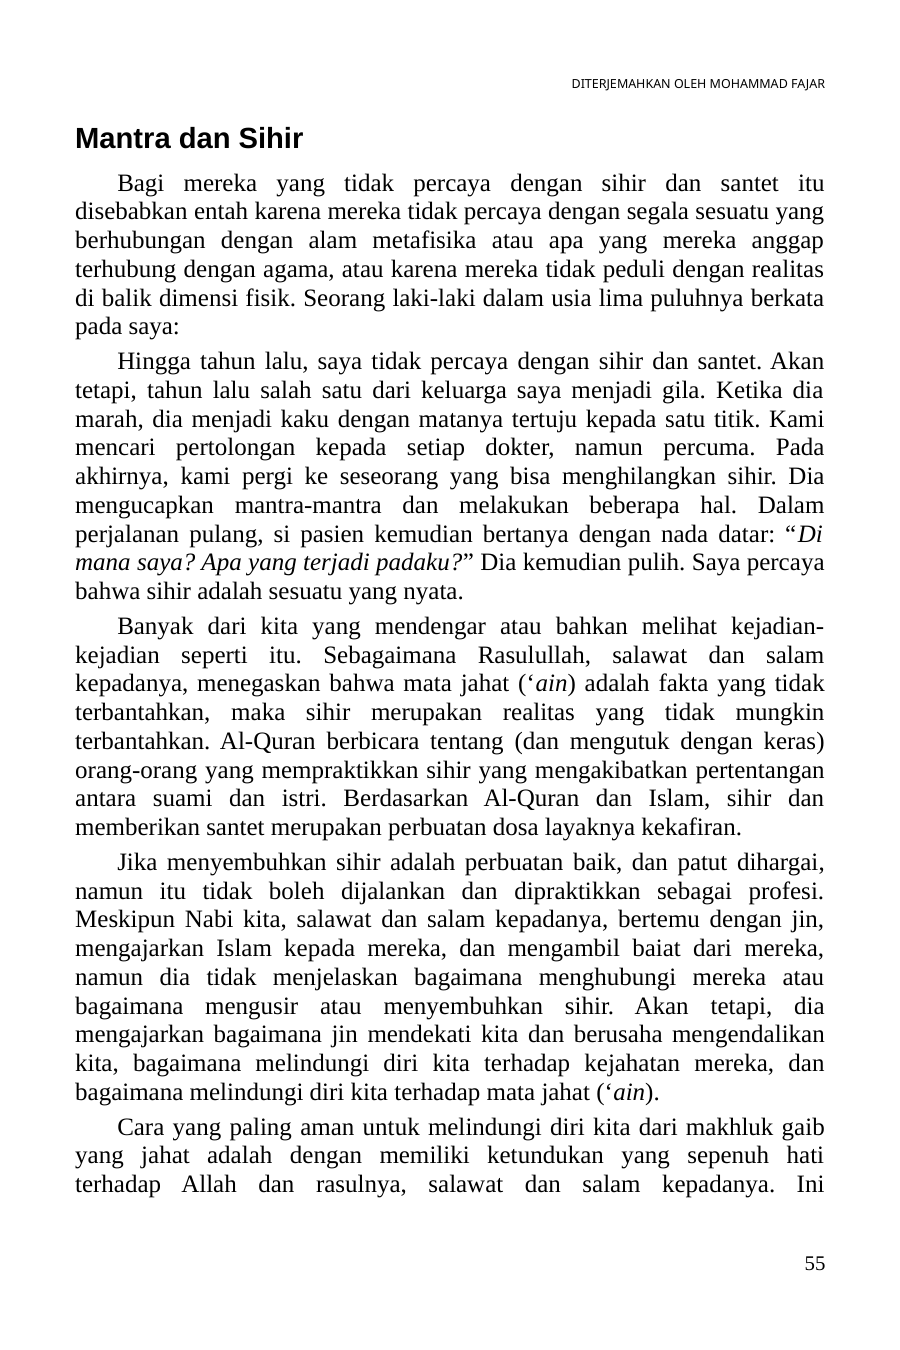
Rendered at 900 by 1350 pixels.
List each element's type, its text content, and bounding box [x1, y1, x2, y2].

text Jika menyembuhkan sihir adalah perbuatan baik, dan patut dihargai, namun itu tidak boleh dijalankan dan dipraktikkan sebagai profesi. Meskipun Nabi kita, salawat dan salam kepadanya, bertemu dengan jin, mengajarkan Islam kepada mereka, dan mengambil baiat dari mereka, namun dia tidak menjelaskan bagaimana menghubungi mereka atau bagaimana mengusir atau menyembuhkan sihir. Akan tetapi, dia mengajarkan bagaimana jin mendekati kita dan berusaha mengendalikan kita, bagaimana melindungi diri kita terhadap kejahatan mereka, dan bagaimana melindungi diri kita terhadap mata jahat (‘ain). [75, 847, 825, 1106]
text Cara yang paling aman untuk melindungi diri kita dari makhluk gaib yang jahat adalah dengan memiliki ketundukan yang sepenuh hati terhadap Allah dan rasulnya, salawat dan salam kepadanya. Ini [75, 1112, 825, 1198]
subtitle Mantra dan Sihir [75, 122, 825, 155]
text Banyak dari kita yang mendengar atau bahkan melihat kejadian-kejadian seperti itu. Sebagaimana Rasulullah, salawat dan salam kepadanya, menegaskan bahwa mata jahat (‘ain) adalah fakta yang tidak terbantahkan, maka sihir merupakan realitas yang tidak mungkin terbantahkan. Al-Quran berbicara tentang (dan mengutuk dengan keras) orang-orang yang mempraktikkan sihir yang mengakibatkan pertentangan antara suami dan istri. Berdasarkan Al-Quran dan Islam, sihir dan memberikan santet merupakan perbuatan dosa layaknya kekafiran. [75, 611, 825, 841]
text Hingga tahun lalu, saya tidak percaya dengan sihir dan santet. Akan tetapi, tahun lalu salah satu dari keluarga saya menjadi gila. Ketika dia marah, dia menjadi kaku dengan matanya tertuju kepada satu titik. Kami mencari pertolongan kepada setiap dokter, namun percuma. Pada akhirnya, kami pergi ke seseorang yang bisa menghilangkan sihir. Dia mengucapkan mantra-mantra dan melakukan beberapa hal. Dalam perjalanan pulang, si pasien kemudian bertanya dengan nada datar: “Di mana saya? Apa yang terjadi padaku?” Dia kemudian pulih. Saya percaya bahwa sihir adalah sesuatu yang nyata. [75, 346, 825, 605]
text Bagi mereka yang tidak percaya dengan sihir dan santet itu disebabkan entah karena mereka tidak percaya dengan segala sesuatu yang berhubungan dengan alam metafisika atau apa yang mereka anggap terhubung dengan agama, atau karena mereka tidak peduli dengan realitas di balik dimensi fisik. Seorang laki-laki dalam usia lima puluhnya berkata pada saya: [75, 168, 825, 340]
